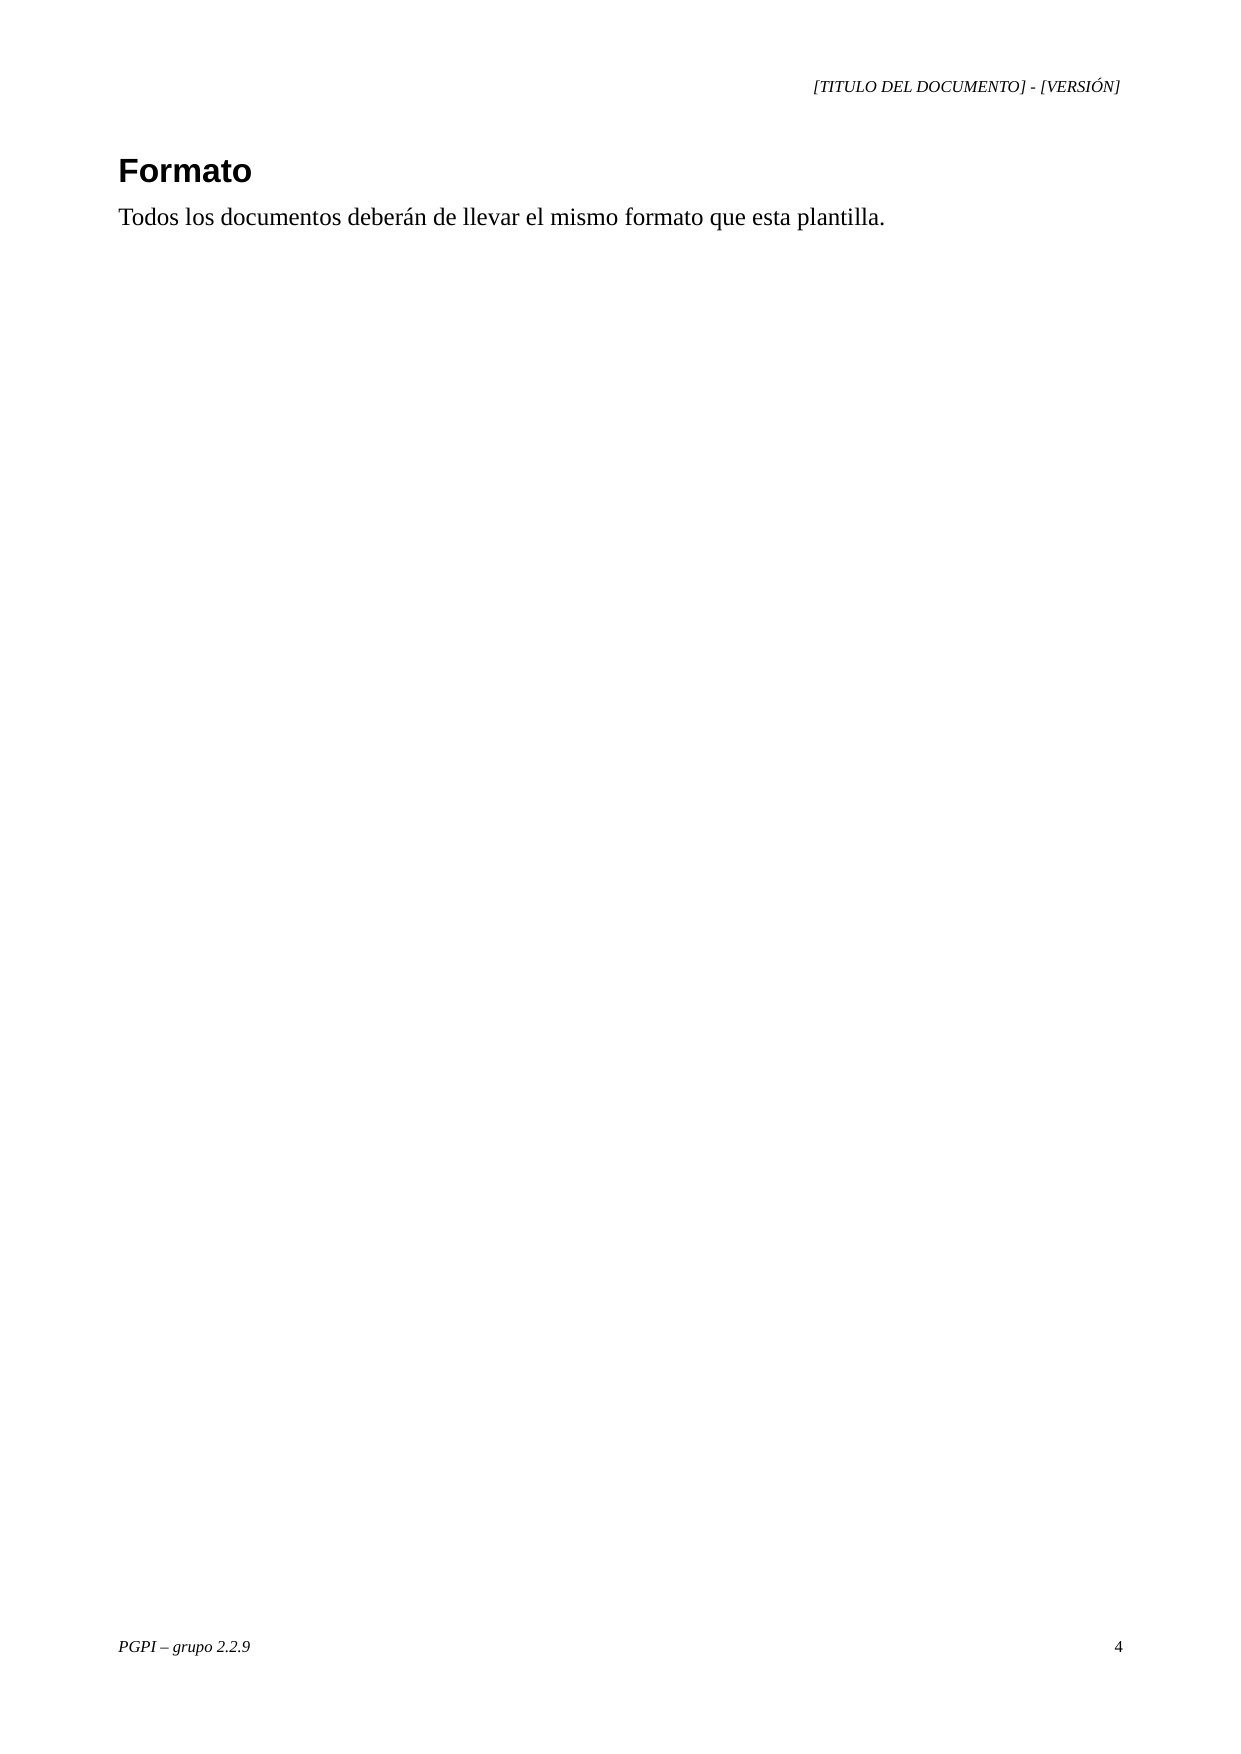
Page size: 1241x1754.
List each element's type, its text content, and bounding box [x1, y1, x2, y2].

subtitle Formato [118, 150, 1122, 189]
text Todos los documentos deberán de llevar el mismo formato que esta plantilla. [118, 202, 1122, 230]
